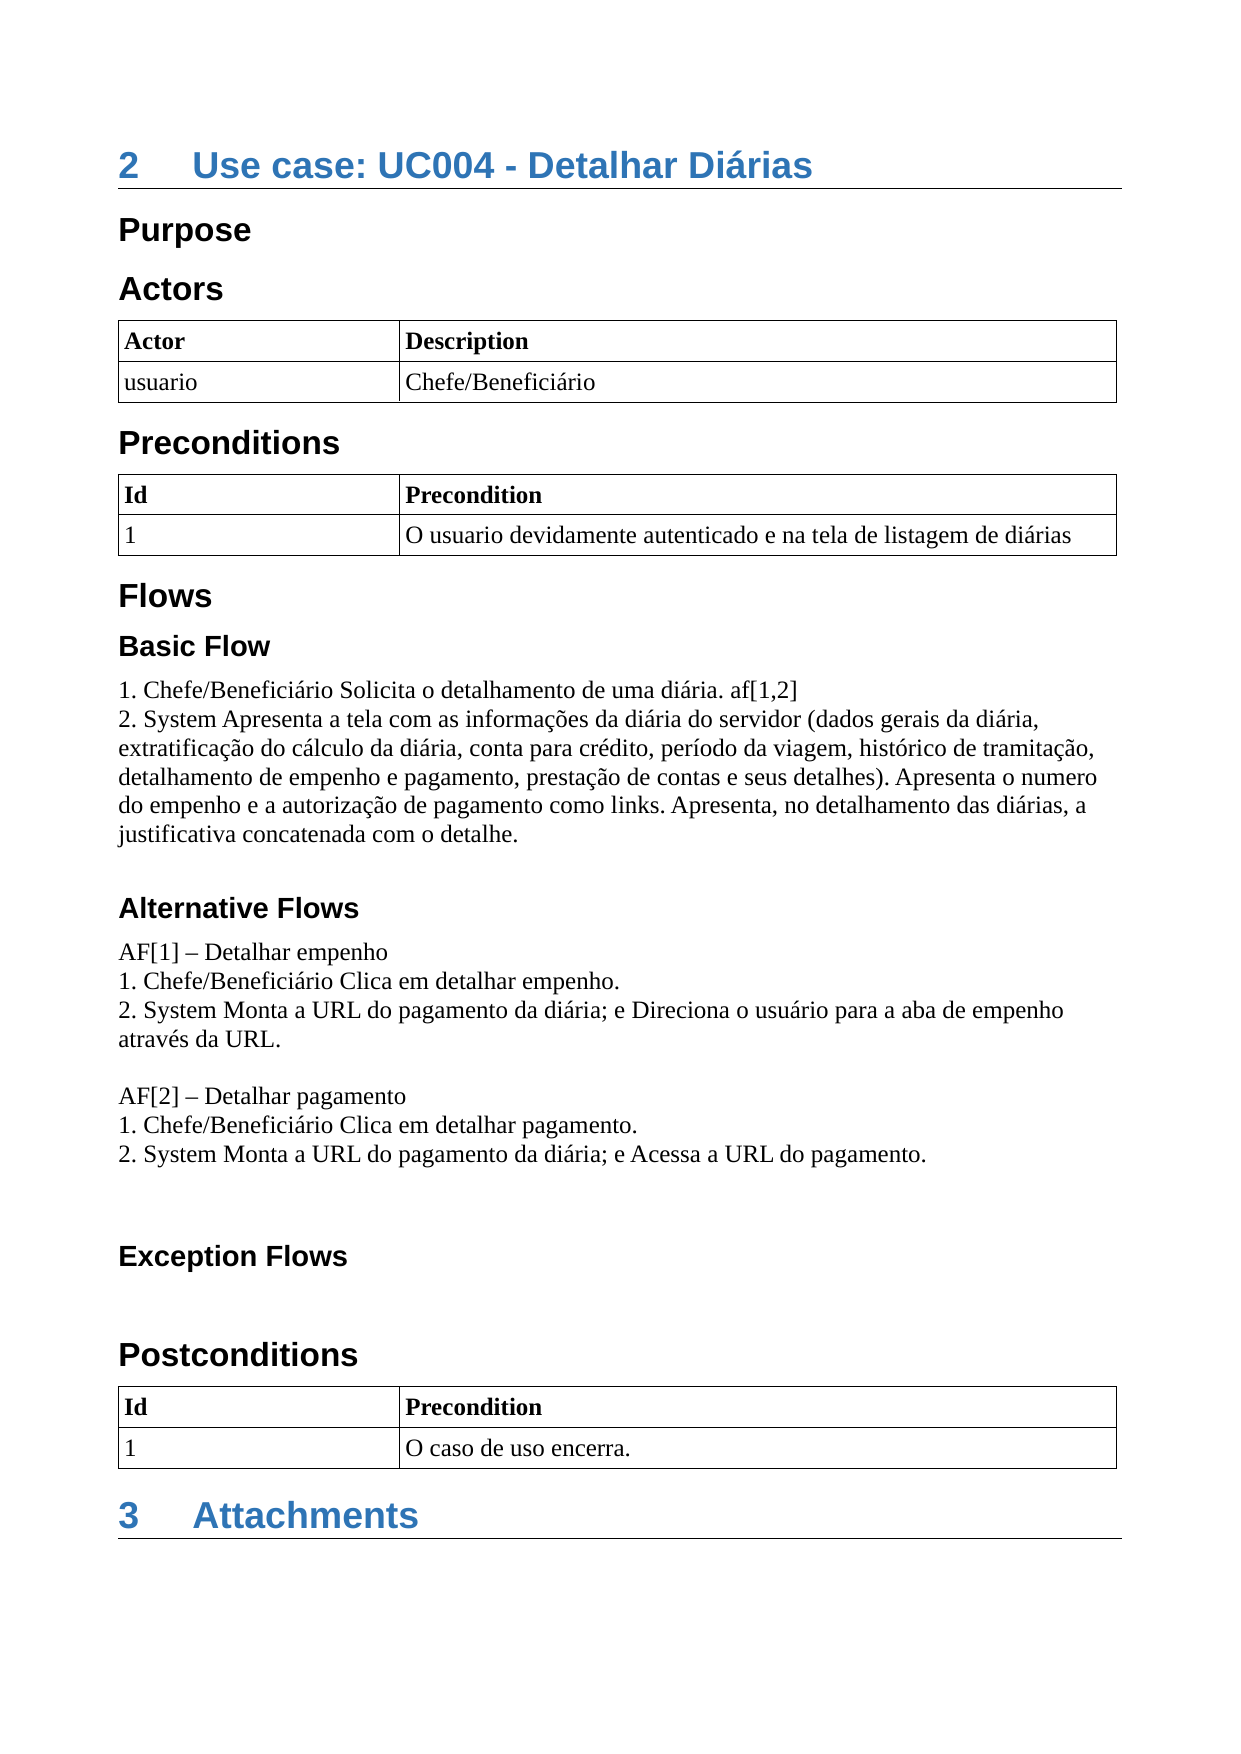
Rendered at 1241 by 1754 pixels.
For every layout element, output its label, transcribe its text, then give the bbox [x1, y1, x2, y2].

subtitle Flows [118, 576, 1122, 615]
table_cell Chefe/Beneficiário [400, 362, 1116, 401]
text 2. System Apresenta a tela com as informações da diária do servidor (dados gerais da diária, extratificação do cálculo da diária, conta para crédito, período da viagem, histórico de tramitação, detalhamento de empenho e pagamento, prestação de contas e seus detalhes). Apresenta o numero do empenho e a autorização de pagamento como links. Apresenta, no detalhamento das diárias, a justificativa concatenada com o detalhe. [118, 704, 1122, 848]
subtitle Preconditions [118, 423, 1122, 461]
subtitle Exception Flows [118, 1239, 1122, 1273]
table_cell O caso de uso encerra. [400, 1428, 1116, 1467]
table_header Precondition [400, 1387, 1116, 1427]
text 1. Chefe/Beneficiário Clica em detalhar pagamento. [118, 1110, 1122, 1139]
table_header Id [119, 1387, 399, 1427]
text 2. System Monta a URL do pagamento da diária; e Acessa a URL do pagamento. [118, 1139, 1122, 1167]
table_header Actor [119, 321, 399, 361]
table_header Id [119, 475, 399, 514]
text 1. Chefe/Beneficiário Solicita o detalhamento de uma diária. af[1,2] [118, 676, 1122, 704]
text AF[1] – Detalhar empenho [118, 937, 1122, 966]
subtitle Purpose [118, 210, 1122, 248]
table_cell 1 [119, 515, 399, 555]
table_cell 1 [119, 1428, 399, 1467]
text AF[2] – Detalhar pagamento [118, 1081, 1122, 1110]
subtitle Basic Flow [118, 629, 1122, 663]
text 2. System Monta a URL do pagamento da diária; e Direciona o usuário para a aba de empenho através da URL. [118, 995, 1122, 1052]
table_cell O usuario devidamente autenticado e na tela de listagem de diárias [400, 515, 1116, 555]
subtitle Use case: UC004 - Detalhar Diárias [118, 143, 1122, 188]
subtitle Actors [118, 269, 1122, 307]
text 1. Chefe/Beneficiário Clica em detalhar empenho. [118, 966, 1122, 995]
table_header Description [400, 321, 1116, 361]
subtitle Postconditions [118, 1335, 1122, 1373]
subtitle Attachments [118, 1493, 1122, 1538]
table_header Precondition [400, 475, 1116, 514]
subtitle Alternative Flows [118, 891, 1122, 925]
table_cell usuario [119, 362, 399, 401]
